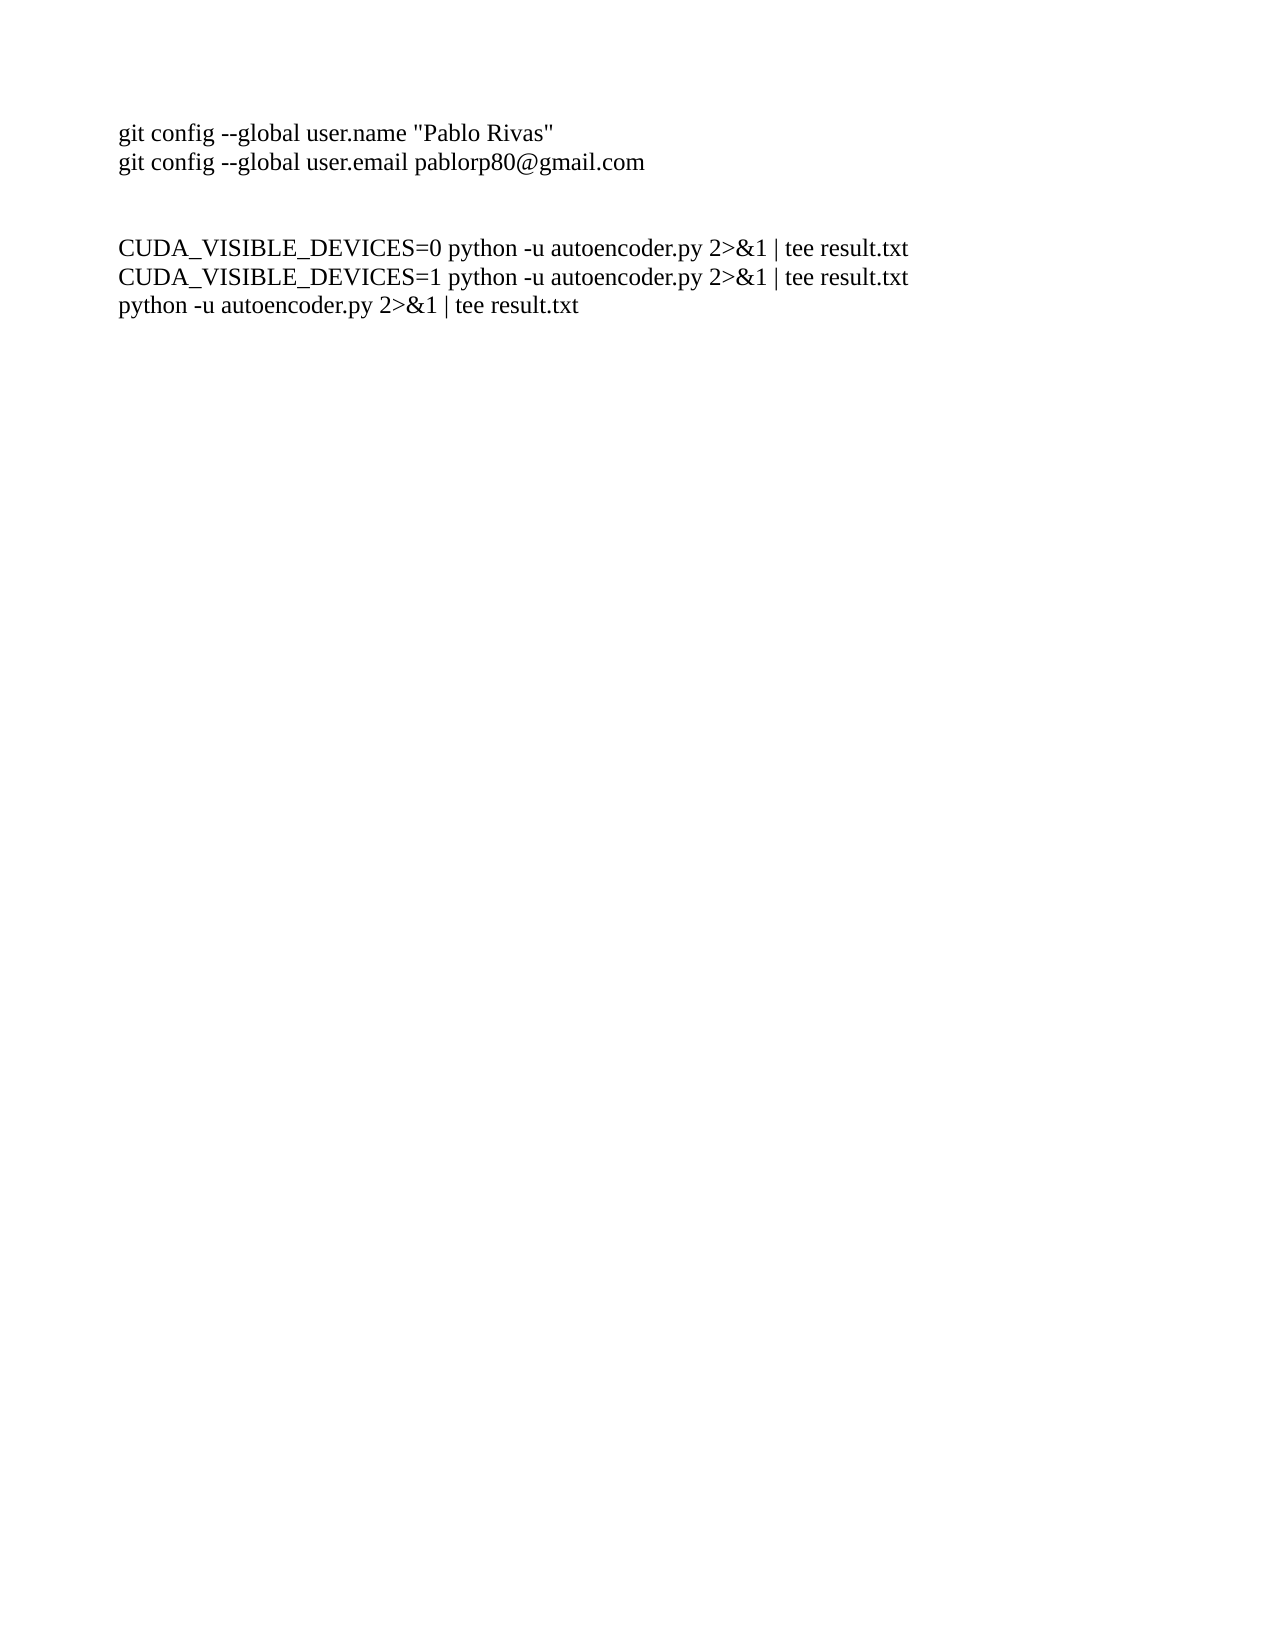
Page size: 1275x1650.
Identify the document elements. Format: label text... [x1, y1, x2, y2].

text CUDA_VISIBLE_DEVICES=0 python -u autoencoder.py 2>&1 | tee result.txt [118, 233, 1157, 262]
text python -u autoencoder.py 2>&1 | tee result.txt [118, 291, 1157, 319]
text git config --global user.email pablorp80@gmail.com [118, 147, 1157, 176]
text git config --global user.name "Pablo Rivas" [118, 118, 1157, 147]
text CUDA_VISIBLE_DEVICES=1 python -u autoencoder.py 2>&1 | tee result.txt [118, 262, 1157, 291]
